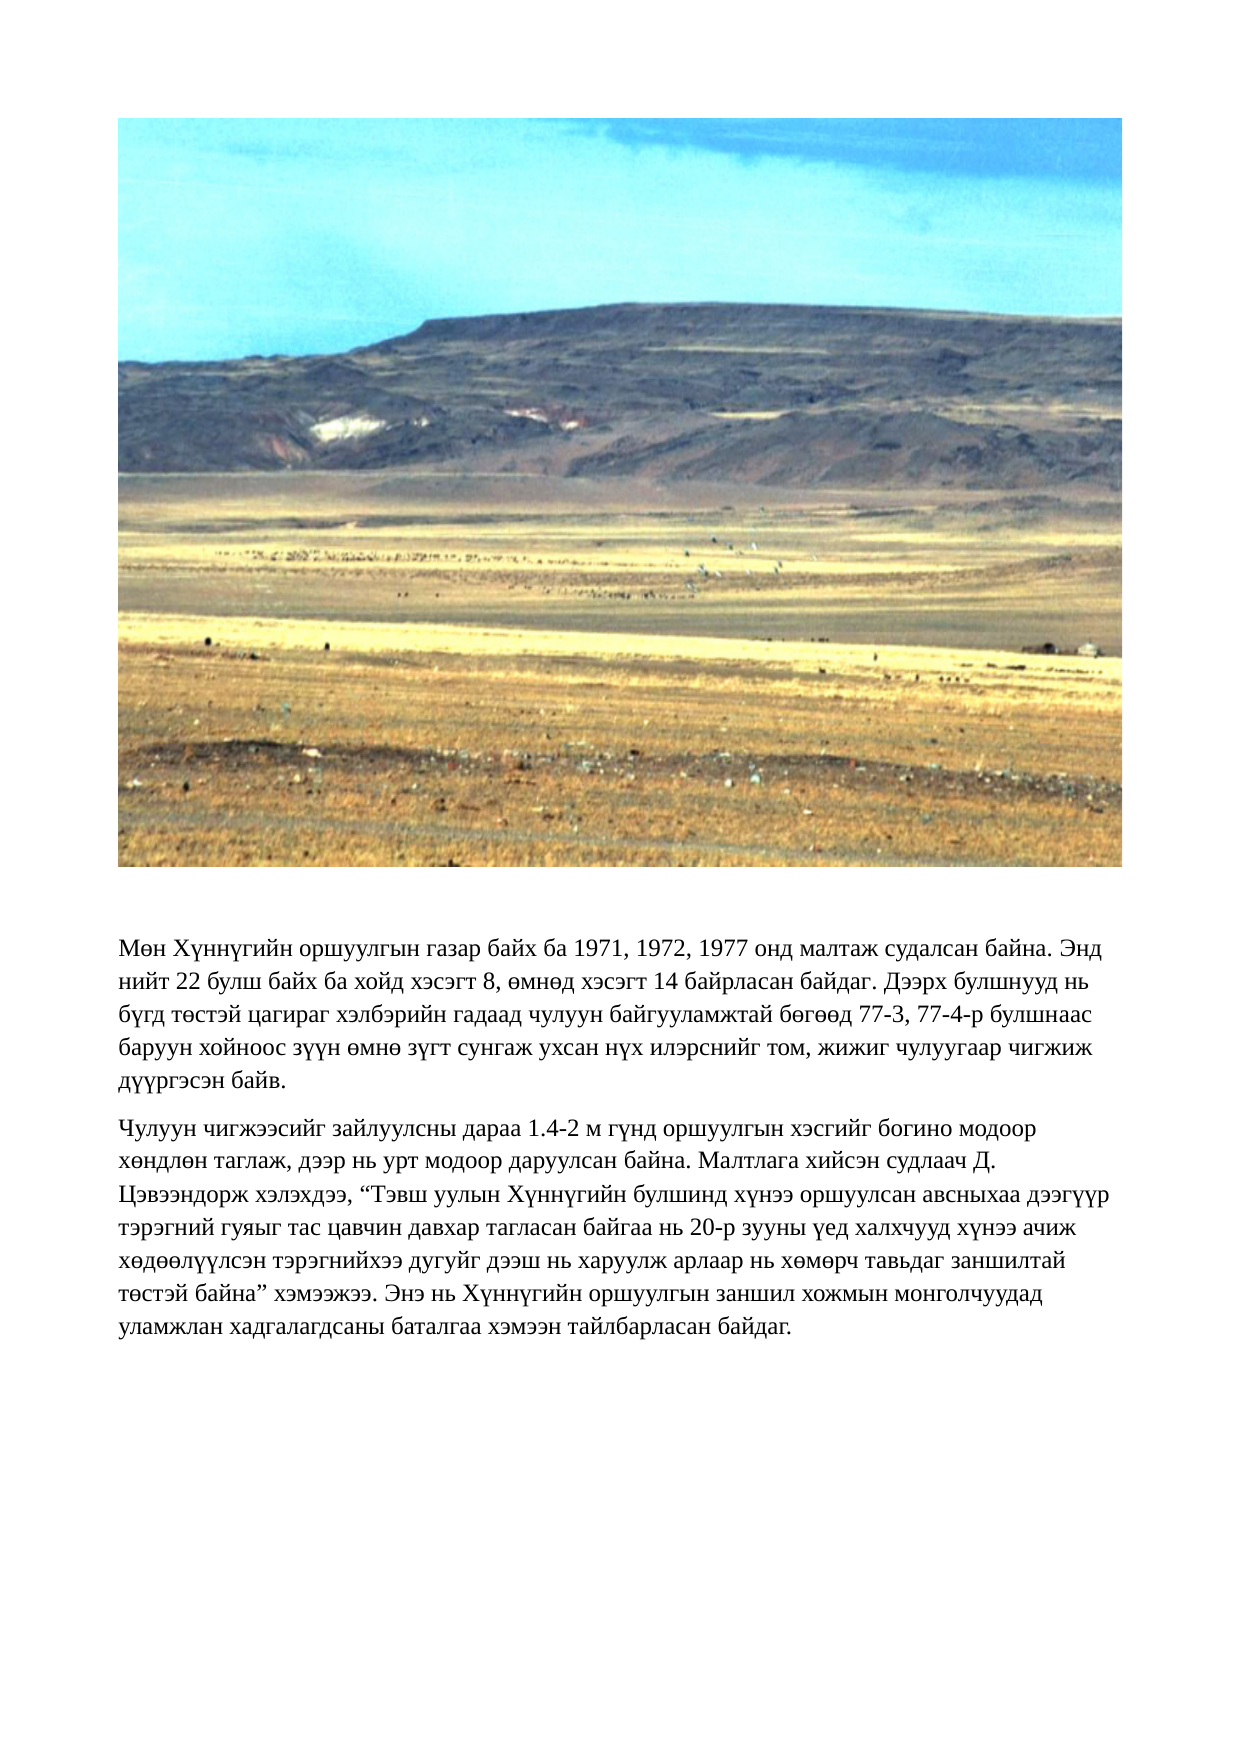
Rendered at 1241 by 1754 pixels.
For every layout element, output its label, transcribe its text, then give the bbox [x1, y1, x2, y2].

text Мөн Хүннүгийн оршуулгын газар байх ба 1971, 1972, 1977 онд малтаж судалсан байна. Энд нийт 22 булш байх ба хойд хэсэгт 8, өмнөд хэсэгт 14 байрласан байдаг. Дээрх булшнууд нь бүгд төстэй цагираг хэлбэрийн гадаад чулуун байгууламжтай бөгөөд 77-3, 77-4-р булшнаас баруун хойноос зүүн өмнө зүгт сунгаж ухсан нүх илэрснийг том, жижиг чулуугаар чигжиж дүүргэсэн байв. [118, 933, 1122, 1094]
picture [118, 118, 1123, 867]
text Чулуун чигжээсийг зайлуулсны дараа 1.4-2 м гүнд оршуулгын хэсгийг богино модоор хөндлөн таглаж, дээр нь урт модоор даруулсан байна. Малтлага хийсэн судлаач Д. Цэвээндорж хэлэхдээ, “Тэвш уулын Хүннүгийн булшинд хүнээ оршуулсан авсныхаа дээгүүр тэрэгний гуяыг тас цавчин давхар тагласан байгаа нь 20-р зууны үед халхчууд хүнээ ачиж хөдөөлүүлсэн тэрэгнийхээ дугуйг дээш нь харуулж арлаар нь хөмөрч тавьдаг заншилтай төстэй байна” хэмээжээ. Энэ нь Хүннүгийн оршуулгын заншил хожмын монголчуудад уламжлан хадгалагдсаны баталгаа хэмээн тайлбарласан байдаг. [118, 1113, 1122, 1339]
